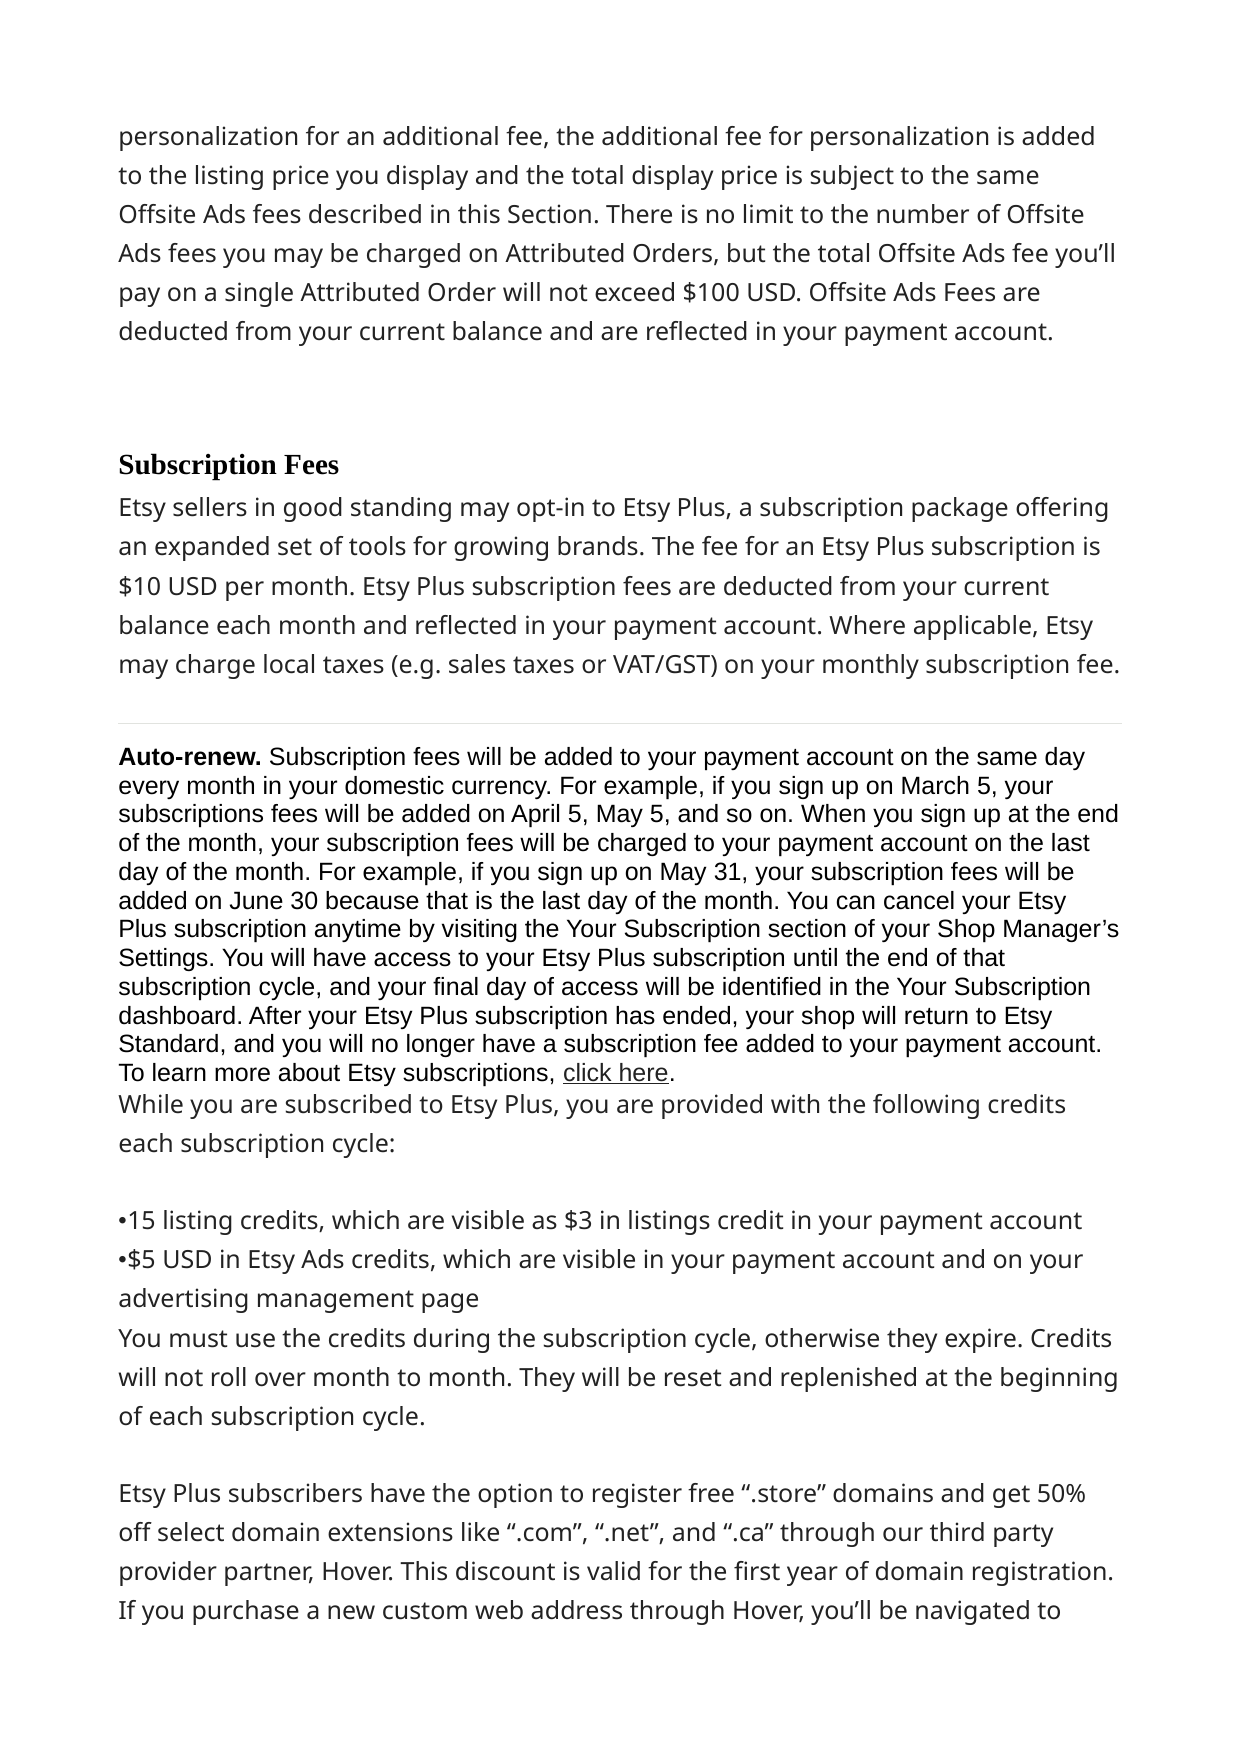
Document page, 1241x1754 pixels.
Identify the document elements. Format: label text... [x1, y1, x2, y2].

text While you are subscribed to Etsy Plus, you are provided with the following credits each subscription cycle: [118, 1087, 1122, 1160]
list $5 USD in Etsy Ads credits, which are visible in your payment account and on your advertising management page [118, 1242, 1122, 1315]
text Etsy sellers in good standing may opt-in to Etsy Plus, a subscription package offering an expanded set of tools for growing brands. The fee for an Etsy Plus subscription is $10 USD per month. Etsy Plus subscription fees are deducted from your current balance each month and reflected in your payment account. Where applicable, Etsy may charge local taxes (e.g. sales taxes or VAT/GST) on your monthly subscription fee. [118, 490, 1122, 681]
subtitle Subscription Fees [118, 447, 1122, 480]
text personalization for an additional fee, the additional fee for personalization is added to the listing price you display and the total display price is subject to the same Offsite Ads fees described in this Section. There is no limit to the number of Offsite Ads fees you may be charged on Attributed Orders, but the total Offsite Ads fee you’ll pay on a single Attributed Order will not exceed $100 USD. Offsite Ads Fees are deducted from your current balance and are reflected in your payment account. [118, 118, 1122, 348]
text You must use the credits during the subscription cycle, otherwise they expire. Credits will not roll over month to month. They will be reset and replenished at the beginning of each subscription cycle. [118, 1320, 1122, 1433]
table_header Auto-renew. Subscription fees will be added to your payment account on the same day every month in your domestic currency. For example, if you sign up on March 5, your subscriptions fees will be added on April 5, May 5, and so on. When you sign up at the end of the month, your subscription fees will be charged to your payment account on the last day of the month. For example, if you sign up on May 31, your subscription fees will be added on June 30 because that is the last day of the month. You can cancel your Etsy Plus subscription anytime by visiting the Your Subscription section of your Shop Manager’s Settings. You will have access to your Etsy Plus subscription until the end of that subscription cycle, and your final day of access will be identified in the Your Subscription dashboard. After your Etsy Plus subscription has ended, your shop will return to Etsy Standard, and you will no longer have a subscription fee added to your payment account. To learn more about Etsy subscriptions, click here. [118, 724, 1122, 1087]
text Etsy Plus subscribers have the option to register free “.store” domains and get 50% off select domain extensions like “.com”, “.net”, and “.ca” through our third party provider partner, Hover. This discount is valid for the first year of domain registration. If you purchase a new custom web address through Hover, you’ll be navigated to [118, 1475, 1122, 1627]
list 15 listing credits, which are visible as $3 in listings credit in your payment account [118, 1203, 1122, 1237]
